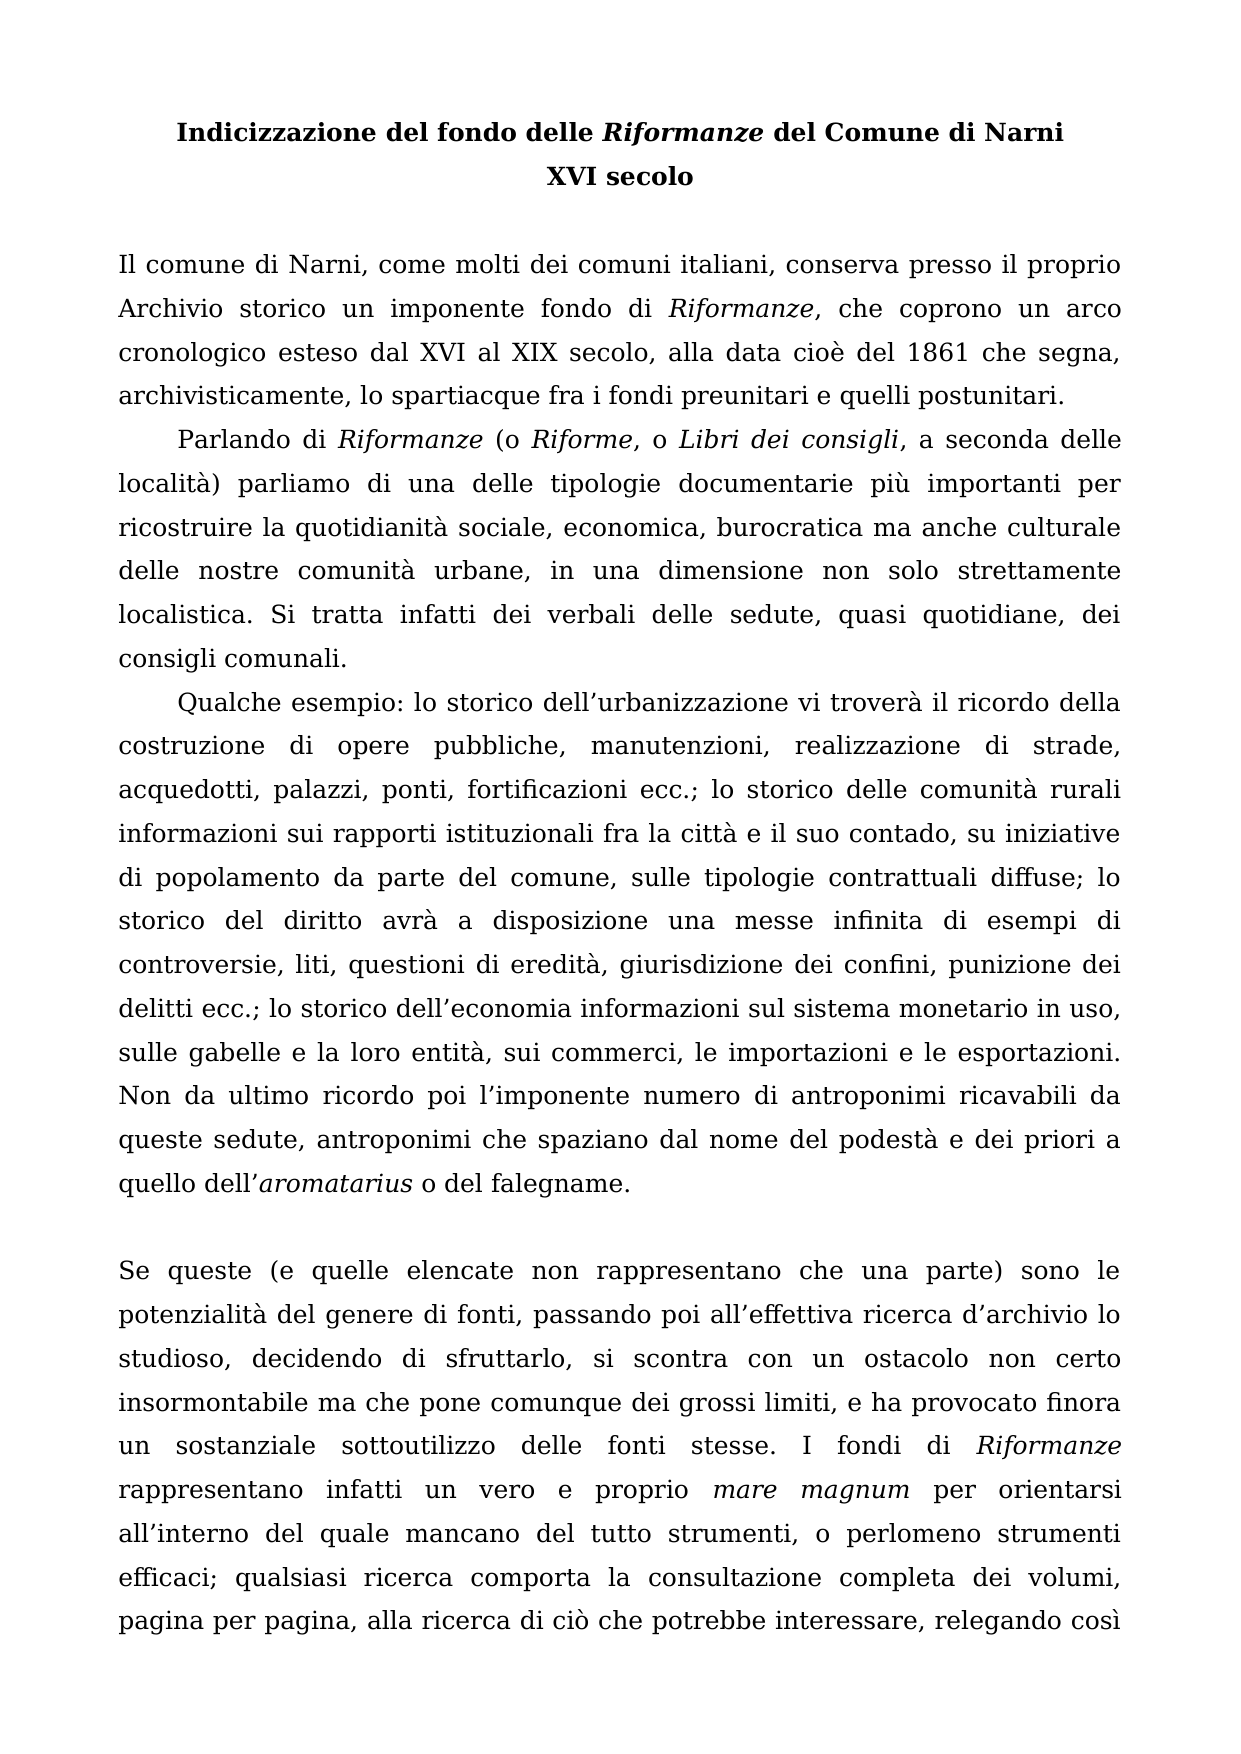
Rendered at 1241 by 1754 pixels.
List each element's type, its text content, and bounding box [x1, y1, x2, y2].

text Il comune di Narni, come molti dei comuni italiani, conserva presso il proprio Archivio storico un imponente fondo di Riformanze, che coprono un arco cronologico esteso dal XVI al XIX secolo, alla data cioè del 1861 che segna, archivisticamente, lo spartiacque fra i fondi preunitari e quelli postunitari. [118, 250, 1122, 411]
text Parlando di Riformanze (o Riforme, o Libri dei consigli, a seconda delle località) parliamo di una delle tipologie documentarie più importanti per ricostruire la quotidianità sociale, economica, burocratica ma anche culturale delle nostre comunità urbane, in una dimensione non solo strettamente localistica. Si tratta infatti dei verbali delle sedute, quasi quotidiane, dei consigli comunali. [118, 425, 1122, 673]
text Se queste (e quelle elencate non rappresentano che una parte) sono le potenzialità del genere di fonti, passando poi all’effettiva ricerca d’archivio lo studioso, decidendo di sfruttarlo, si scontra con un ostacolo non certo insormontabile ma che pone comunque dei grossi limiti, e ha provocato finora un sostanziale sottoutilizzo delle fonti stesse. I fondi di Riformanze rappresentano infatti un vero e proprio mare magnum per orientarsi all’interno del quale mancano del tutto strumenti, o perlomeno strumenti efficaci; qualsiasi ricerca comporta la consultazione completa dei volumi, pagina per pagina, alla ricerca di ciò che potrebbe interessare, relegando così [118, 1257, 1122, 1636]
text Qualche esempio: lo storico dell’urbanizzazione vi troverà il ricordo della costruzione di opere pubbliche, manutenzioni, realizzazione di strade, acquedotti, palazzi, ponti, fortificazioni ecc.; lo storico delle comunità rurali informazioni sui rapporti istituzionali fra la città e il suo contado, su iniziative di popolamento da parte del comune, sulle tipologie contrattuali diffuse; lo storico del diritto avrà a disposizione una messe infinita di esempi di controversie, liti, questioni di eredità, giurisdizione dei confini, punizione dei delitti ecc.; lo storico dell’economia informazioni sul sistema monetario in uso, sulle gabelle e la loro entità, sui commerci, le importazioni e le esportazioni. Non da ultimo ricordo poi l’imponente numero di antroponimi ricavabili da queste sedute, antroponimi che spaziano dal nome del podestà e dei priori a quello dell’aromatarius o del falegname. [118, 688, 1122, 1198]
text XVI secolo [118, 162, 1122, 192]
text Indicizzazione del fondo delle Riformanze del Comune di Narni [118, 118, 1122, 147]
